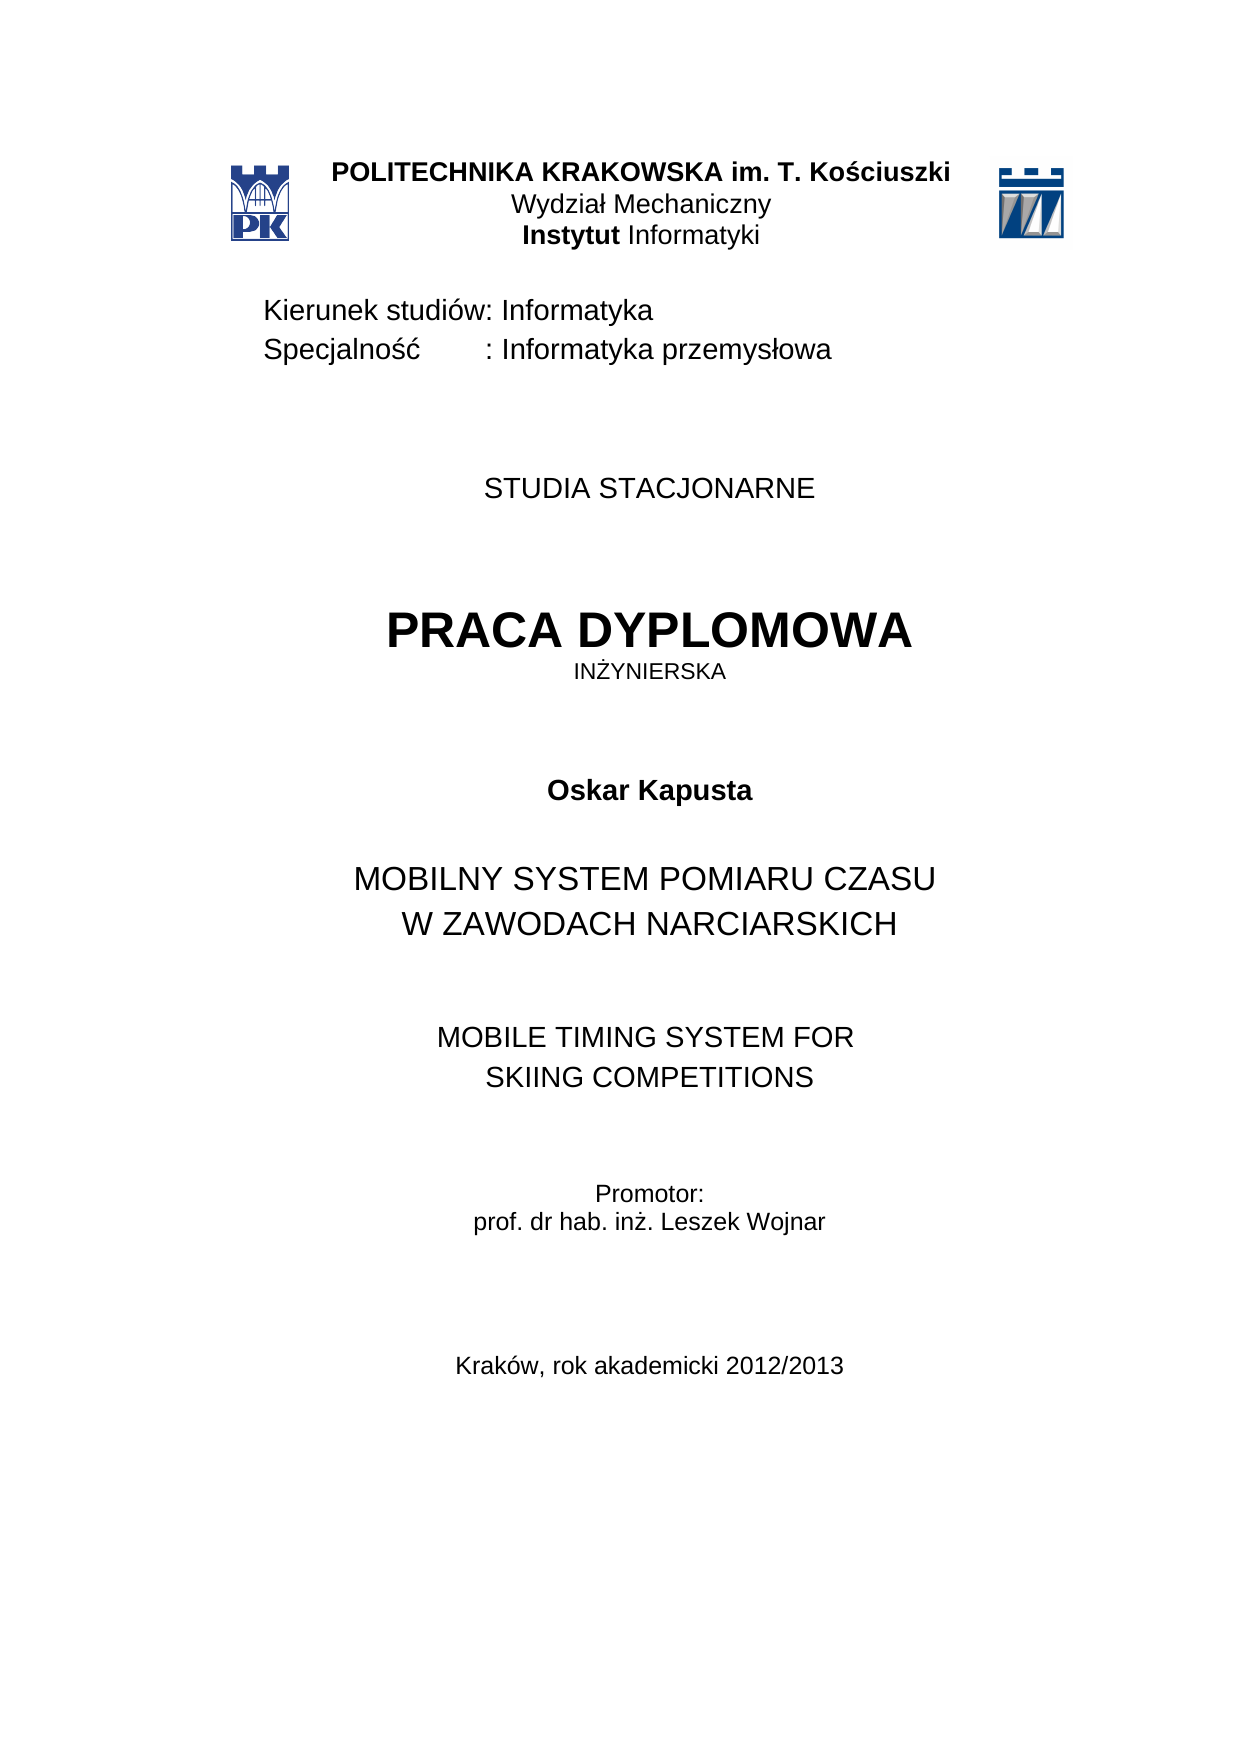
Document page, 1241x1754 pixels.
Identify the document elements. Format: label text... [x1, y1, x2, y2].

table_header [962, 148, 1100, 259]
table_header POLITECHNIKA KRAKOWSKA im. T. Kościuszki Wydział Mechaniczny Instytut Informatyki [320, 148, 962, 259]
table_header [200, 148, 320, 259]
text w zawodach narciarskich [207, 904, 1092, 943]
text Oskar Kapusta [207, 773, 1092, 807]
text Specjalność : Informatyka przemysłowa [263, 332, 1092, 366]
text STUDIA STACJONARNE [207, 471, 1092, 505]
text PRACA DYPLOMOWA [207, 601, 1092, 658]
text prof. dr hab. inż. Leszek Wojnar [207, 1207, 1092, 1236]
text Kraków, rok akademicki 2012/2013 [207, 1351, 1092, 1380]
picture [989, 156, 1073, 250]
text Mobilny system pomiaru czasu [207, 859, 1092, 898]
text Promotor: [207, 1178, 1092, 1207]
text mobile timing system for [207, 1020, 1092, 1053]
text Kierunek studiów: Informatyka [263, 293, 1092, 326]
text INŻYNIERSKA [207, 658, 1092, 684]
text skiing competitions [207, 1060, 1092, 1093]
